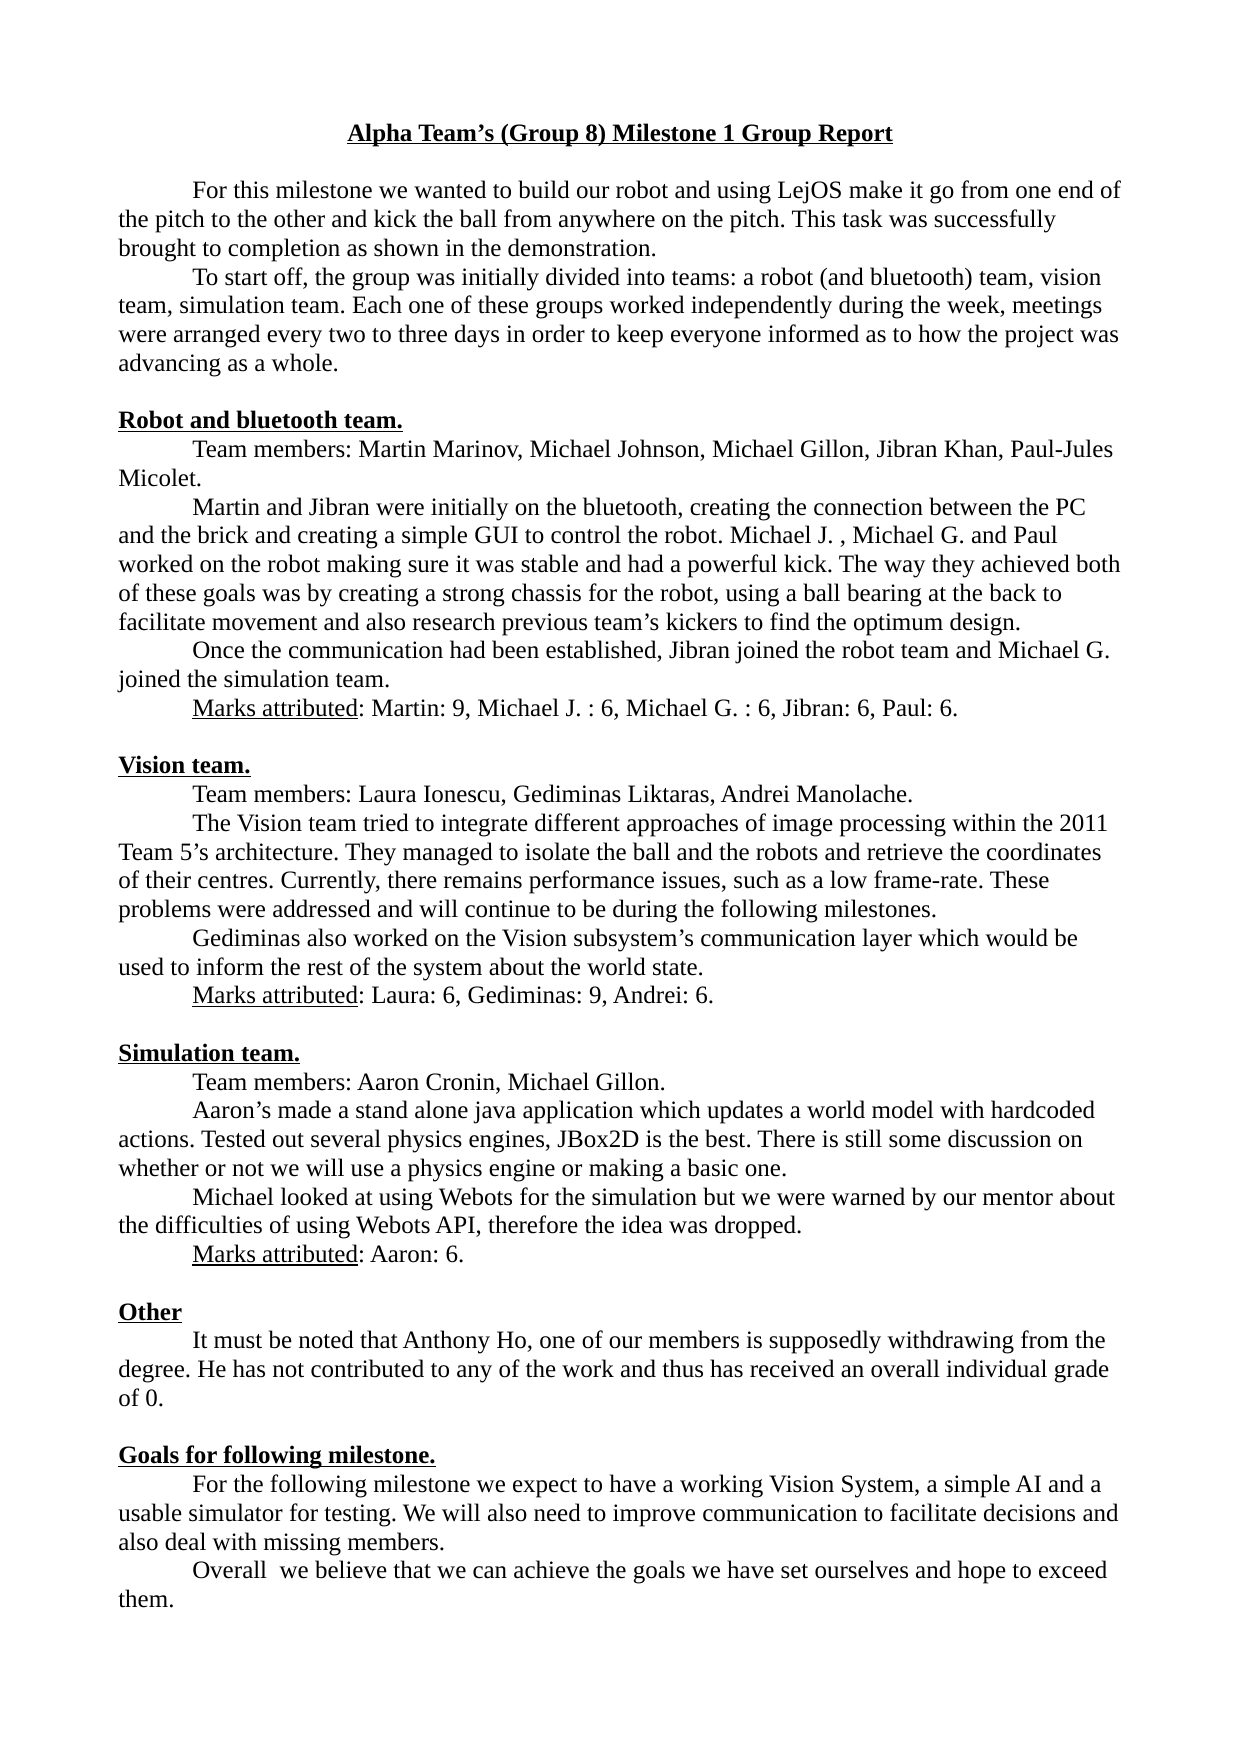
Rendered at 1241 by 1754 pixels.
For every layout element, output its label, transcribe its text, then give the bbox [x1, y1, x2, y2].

text Alpha Team’s (Group 8) Milestone 1 Group Report [118, 118, 1122, 147]
text Simulation team. [118, 1038, 1122, 1067]
text Marks attributed: Martin: 9, Michael J. : 6, Michael G. : 6, Jibran: 6, Paul: 6. [118, 693, 1122, 722]
text Martin and Jibran were initially on the bluetooth, creating the connection between the PC and the brick and creating a simple GUI to control the robot. Michael J. , Michael G. and Paul worked on the robot making sure it was stable and had a powerful kick. The way they achieved both of these goals was by creating a strong chassis for the robot, using a ball bearing at the back to facilitate movement and also research previous team’s kickers to find the optimum design. [118, 492, 1122, 636]
text Other [118, 1297, 1122, 1326]
text Goals for following milestone. [118, 1441, 1122, 1469]
text Team members: Martin Marinov, Michael Johnson, Michael Gillon, Jibran Khan, Paul-Jules Micolet. [118, 434, 1122, 492]
text Marks attributed: Aaron: 6. [118, 1239, 1122, 1268]
text Overall we believe that we can achieve the goals we have set ourselves and hope to exceed them. [118, 1556, 1122, 1613]
text It must be noted that Anthony Ho, one of our members is supposedly withdrawing from the degree. He has not contributed to any of the work and thus has received an overall individual grade of 0. [118, 1326, 1122, 1412]
text For this milestone we wanted to build our robot and using LejOS make it go from one end of the pitch to the other and kick the ball from anywhere on the pitch. This task was successfully brought to completion as shown in the demonstration. [118, 176, 1122, 262]
text To start off, the group was initially divided into teams: a robot (and bluetooth) team, vision team, simulation team. Each one of these groups worked independently during the week, meetings were arranged every two to three days in order to keep everyone informed as to how the project was advancing as a whole. [118, 262, 1122, 377]
text Marks attributed: Laura: 6, Gediminas: 9, Andrei: 6. [118, 981, 1122, 1009]
text Gediminas also worked on the Vision subsystem’s communication layer which would be used to inform the rest of the system about the world state. [118, 923, 1122, 981]
text Robot and bluetooth team. [118, 406, 1122, 434]
text For the following milestone we expect to have a working Vision System, a simple AI and a usable simulator for testing. We will also need to improve communication to facilitate decisions and also deal with missing members. [118, 1469, 1122, 1556]
text Michael looked at using Webots for the simulation but we were warned by our mentor about the difficulties of using Webots API, therefore the idea was dropped. [118, 1182, 1122, 1239]
text Team members: Laura Ionescu, Gediminas Liktaras, Andrei Manolache. [118, 779, 1122, 808]
text Once the communication had been established, Jibran joined the robot team and Michael G. joined the simulation team. [118, 636, 1122, 693]
text Team members: Aaron Cronin, Michael Gillon. [118, 1067, 1122, 1096]
text Aaron’s made a stand alone java application which updates a world model with hardcoded actions. Tested out several physics engines, JBox2D is the best. There is still some discussion on whether or not we will use a physics engine or making a basic one. [118, 1096, 1122, 1182]
text The Vision team tried to integrate different approaches of image processing within the 2011 Team 5’s architecture. They managed to isolate the ball and the robots and retrieve the coordinates of their centres. Currently, there remains performance issues, such as a low frame-rate. These problems were addressed and will continue to be during the following milestones. [118, 808, 1122, 923]
text Vision team. [118, 751, 1122, 779]
